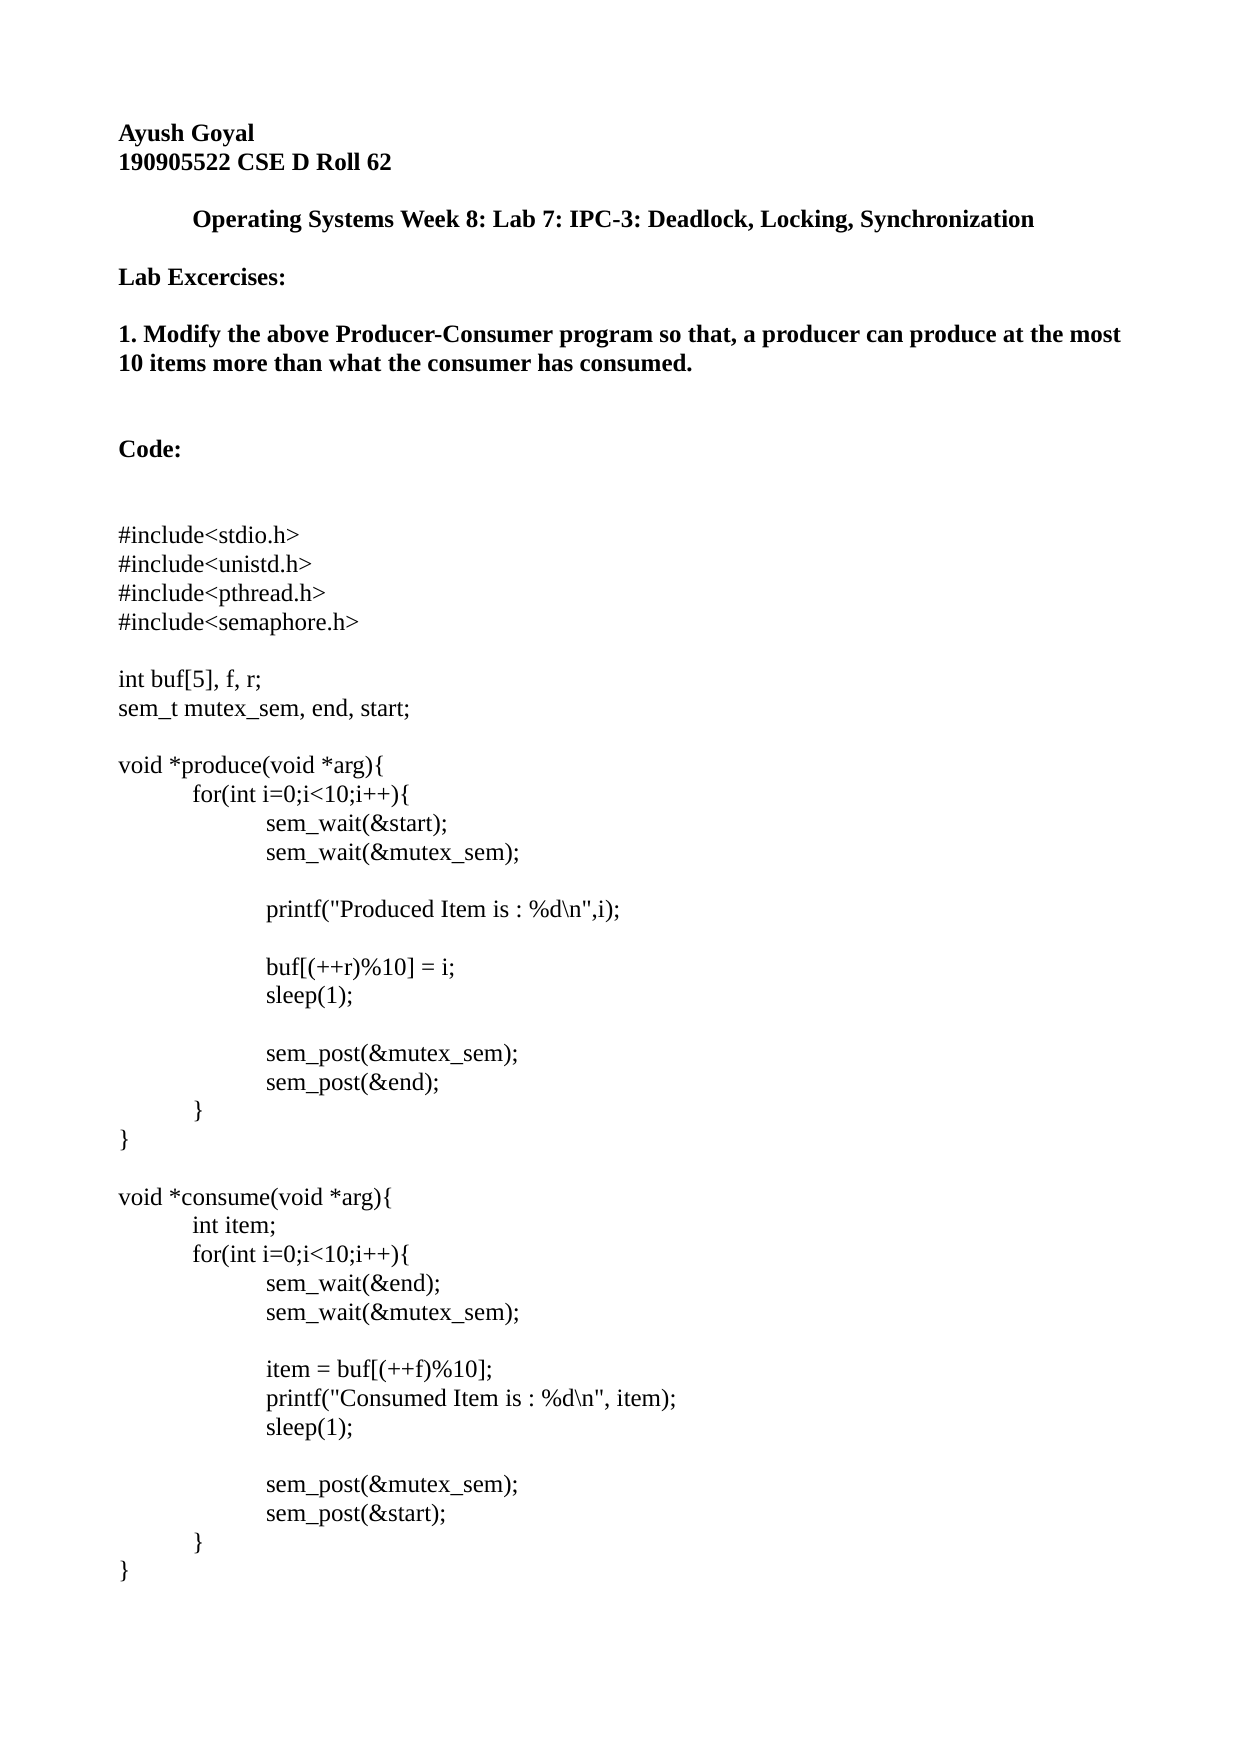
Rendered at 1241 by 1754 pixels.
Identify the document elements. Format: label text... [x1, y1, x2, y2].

text Ayush Goyal [118, 118, 1122, 147]
text 1. Modify the above Producer-Consumer program so that, a producer can produce at the most 10 items more than what the consumer has consumed. [118, 319, 1122, 377]
text sleep(1); [118, 1412, 1122, 1441]
text sem_post(&mutex_sem); [118, 1469, 1122, 1498]
text Lab Excercises: [118, 262, 1122, 291]
text int buf[5], f, r; [118, 664, 1122, 693]
text sem_post(&end); [118, 1067, 1122, 1096]
text Operating Systems Week 8: Lab 7: IPC-3: Deadlock, Locking, Synchronization [118, 204, 1122, 233]
text void *produce(void *arg){ [118, 751, 1122, 779]
text buf[(++r)%10] = i; [118, 952, 1122, 981]
text #include<unistd.h> [118, 549, 1122, 578]
text sem_t mutex_sem, end, start; [118, 693, 1122, 722]
text for(int i=0;i<10;i++){ [118, 779, 1122, 808]
text int item; [118, 1211, 1122, 1239]
text item = buf[(++f)%10]; [118, 1354, 1122, 1383]
text printf("Consumed Item is : %d\n", item); [118, 1383, 1122, 1412]
text } [118, 1556, 1122, 1584]
text void *consume(void *arg){ [118, 1182, 1122, 1211]
text sem_wait(&start); [118, 808, 1122, 837]
text } [118, 1527, 1122, 1556]
text } [118, 1096, 1122, 1124]
text } [118, 1124, 1122, 1153]
text printf("Produced Item is : %d\n",i); [118, 894, 1122, 923]
text sem_post(&start); [118, 1498, 1122, 1527]
text sem_post(&mutex_sem); [118, 1038, 1122, 1067]
text #include<semaphore.h> [118, 607, 1122, 636]
text Code: [118, 434, 1122, 463]
text 190905522 CSE D Roll 62 [118, 147, 1122, 176]
text #include<stdio.h> [118, 521, 1122, 549]
text #include<pthread.h> [118, 578, 1122, 607]
text sem_wait(&mutex_sem); [118, 1297, 1122, 1326]
text sleep(1); [118, 981, 1122, 1009]
text sem_wait(&mutex_sem); [118, 837, 1122, 866]
text for(int i=0;i<10;i++){ [118, 1239, 1122, 1268]
text sem_wait(&end); [118, 1268, 1122, 1297]
